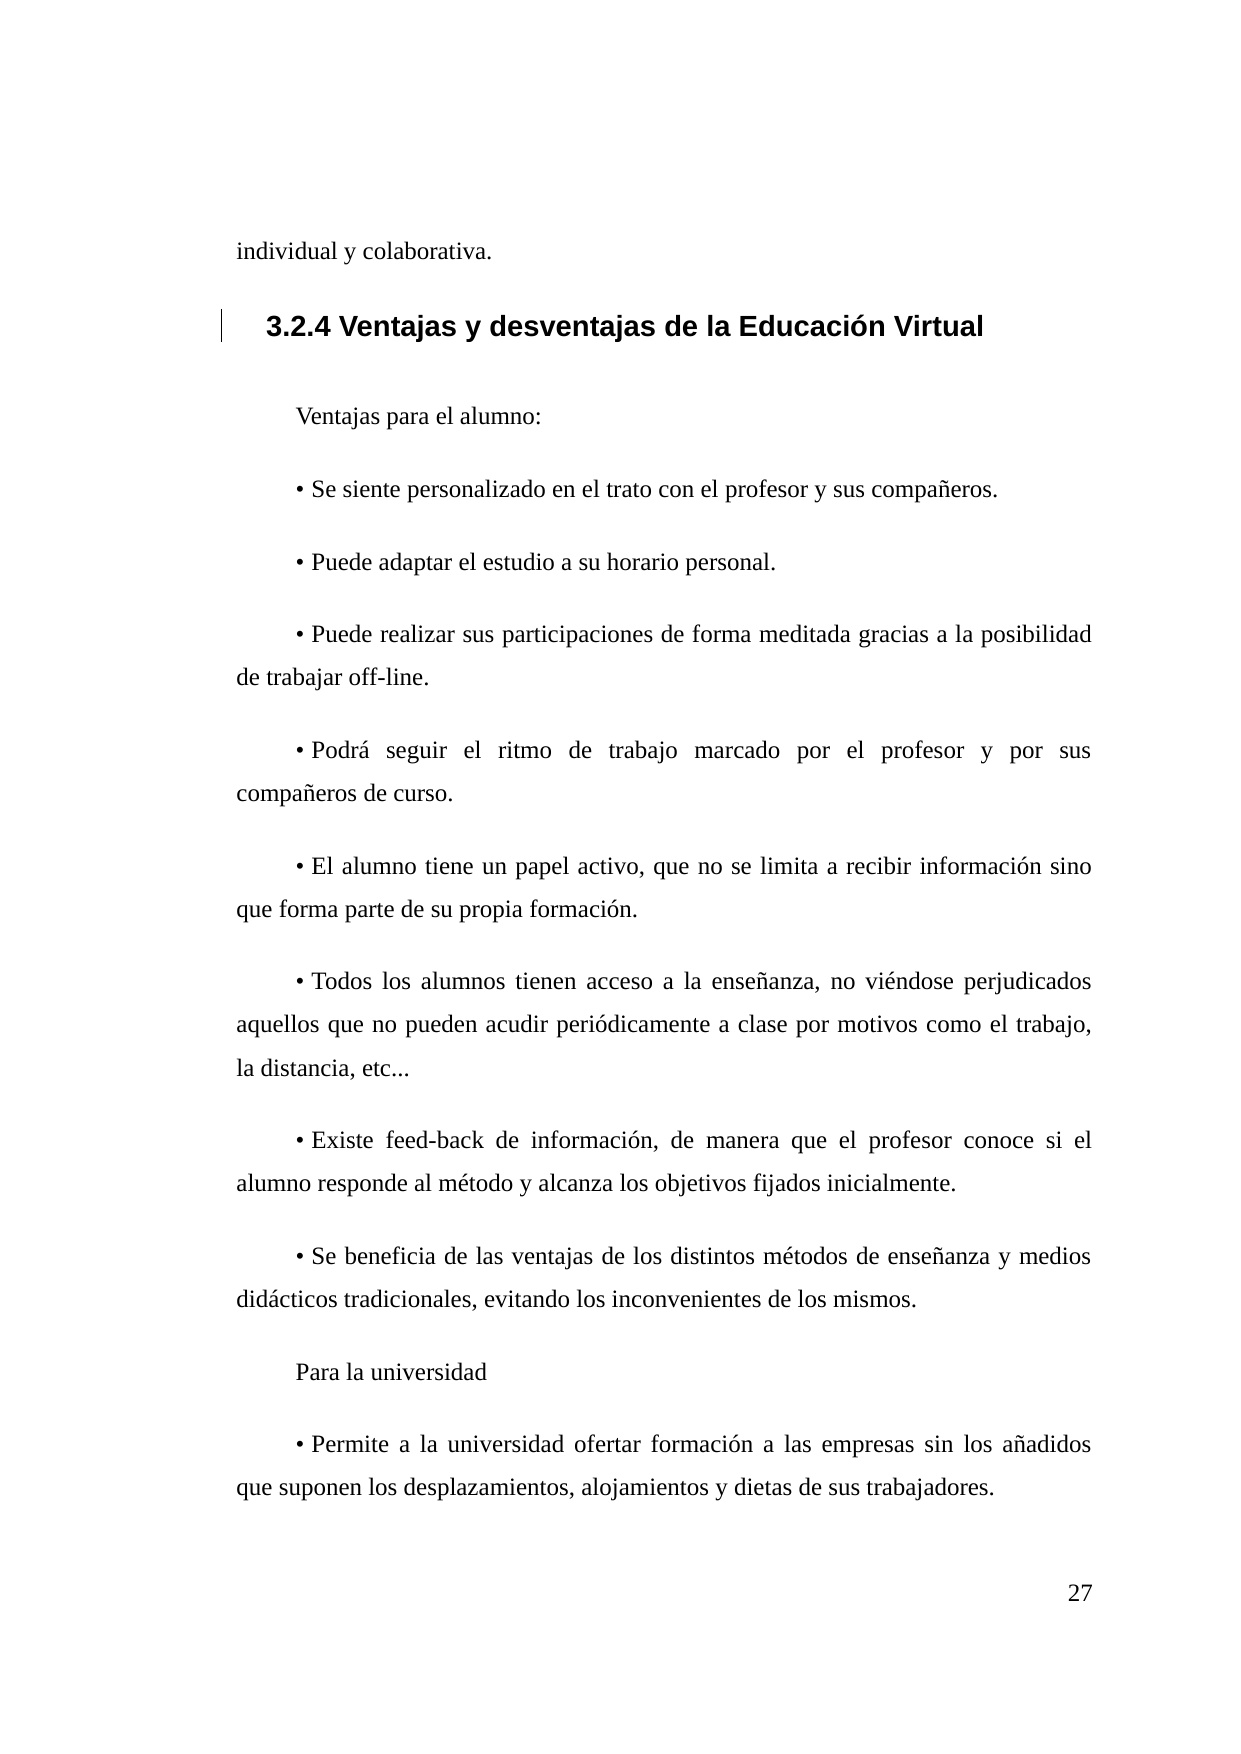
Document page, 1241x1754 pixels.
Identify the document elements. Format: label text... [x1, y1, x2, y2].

text individual y colaborativa. [236, 236, 1093, 265]
text • Se beneficia de las ventajas de los distintos métodos de enseñanza y medios didácticos tradicionales, evitando los inconvenientes de los mismos. [236, 1241, 1093, 1313]
text • Puede adaptar el estudio a su horario personal. [236, 547, 1093, 575]
text • Existe feed-back de información, de manera que el profesor conoce si el alumno responde al método y alcanza los objetivos fijados inicialmente. [236, 1125, 1093, 1197]
text • Puede realizar sus participaciones de forma meditada gracias a la posibilidad de trabajar off-line. [236, 619, 1093, 691]
text Para la universidad [236, 1357, 1093, 1386]
text • Se siente personalizado en el trato con el profesor y sus compañeros. [236, 474, 1093, 503]
text • Podrá seguir el ritmo de trabajo marcado por el profesor y por sus compañeros de curso. [236, 735, 1093, 807]
text • Permite a la universidad ofertar formación a las empresas sin los añadidos que suponen los desplazamientos, alojamientos y dietas de sus trabajadores. [236, 1429, 1093, 1501]
text • Todos los alumnos tienen acceso a la enseñanza, no viéndose perjudicados aquellos que no pueden acudir periódicamente a clase por motivos como el trabajo, la distancia, etc... [236, 966, 1093, 1081]
text Ventajas para el alumno: [236, 401, 1093, 430]
subtitle 3.2.4 Ventajas y desventajas de la Educación Virtual [236, 309, 1093, 342]
text • El alumno tiene un papel activo, que no se limita a recibir información sino que forma parte de su propia formación. [236, 851, 1093, 923]
